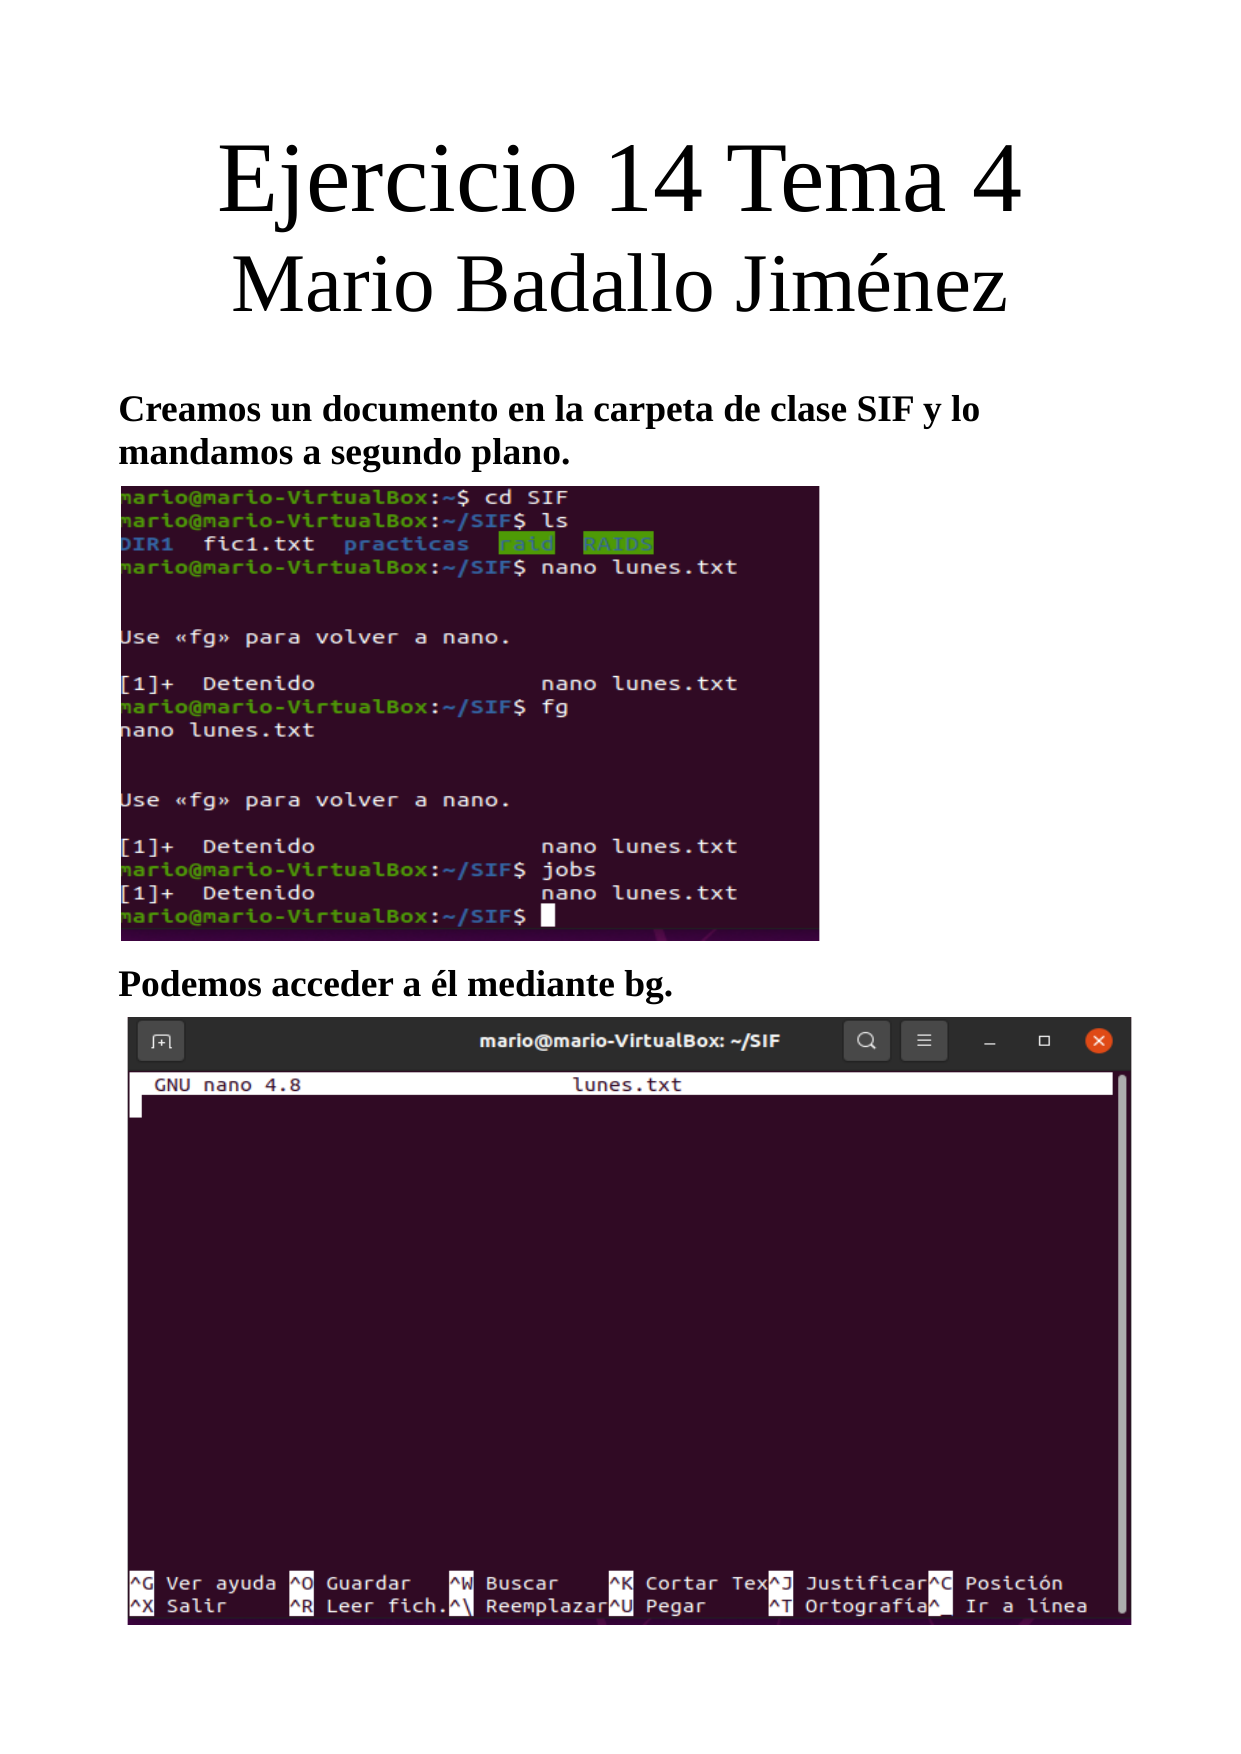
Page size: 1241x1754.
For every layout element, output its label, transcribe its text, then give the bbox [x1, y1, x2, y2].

text Creamos un documento en la carpeta de clase SIF y lo mandamos a segundo plano. [118, 386, 1122, 473]
picture [121, 486, 820, 941]
text Mario Badallo Jiménez [118, 233, 1122, 329]
text Podemos acceder a él mediante bg. [118, 961, 1122, 1004]
text Ejercicio 14 Tema 4 [118, 118, 1122, 233]
picture [127, 1017, 1132, 1625]
